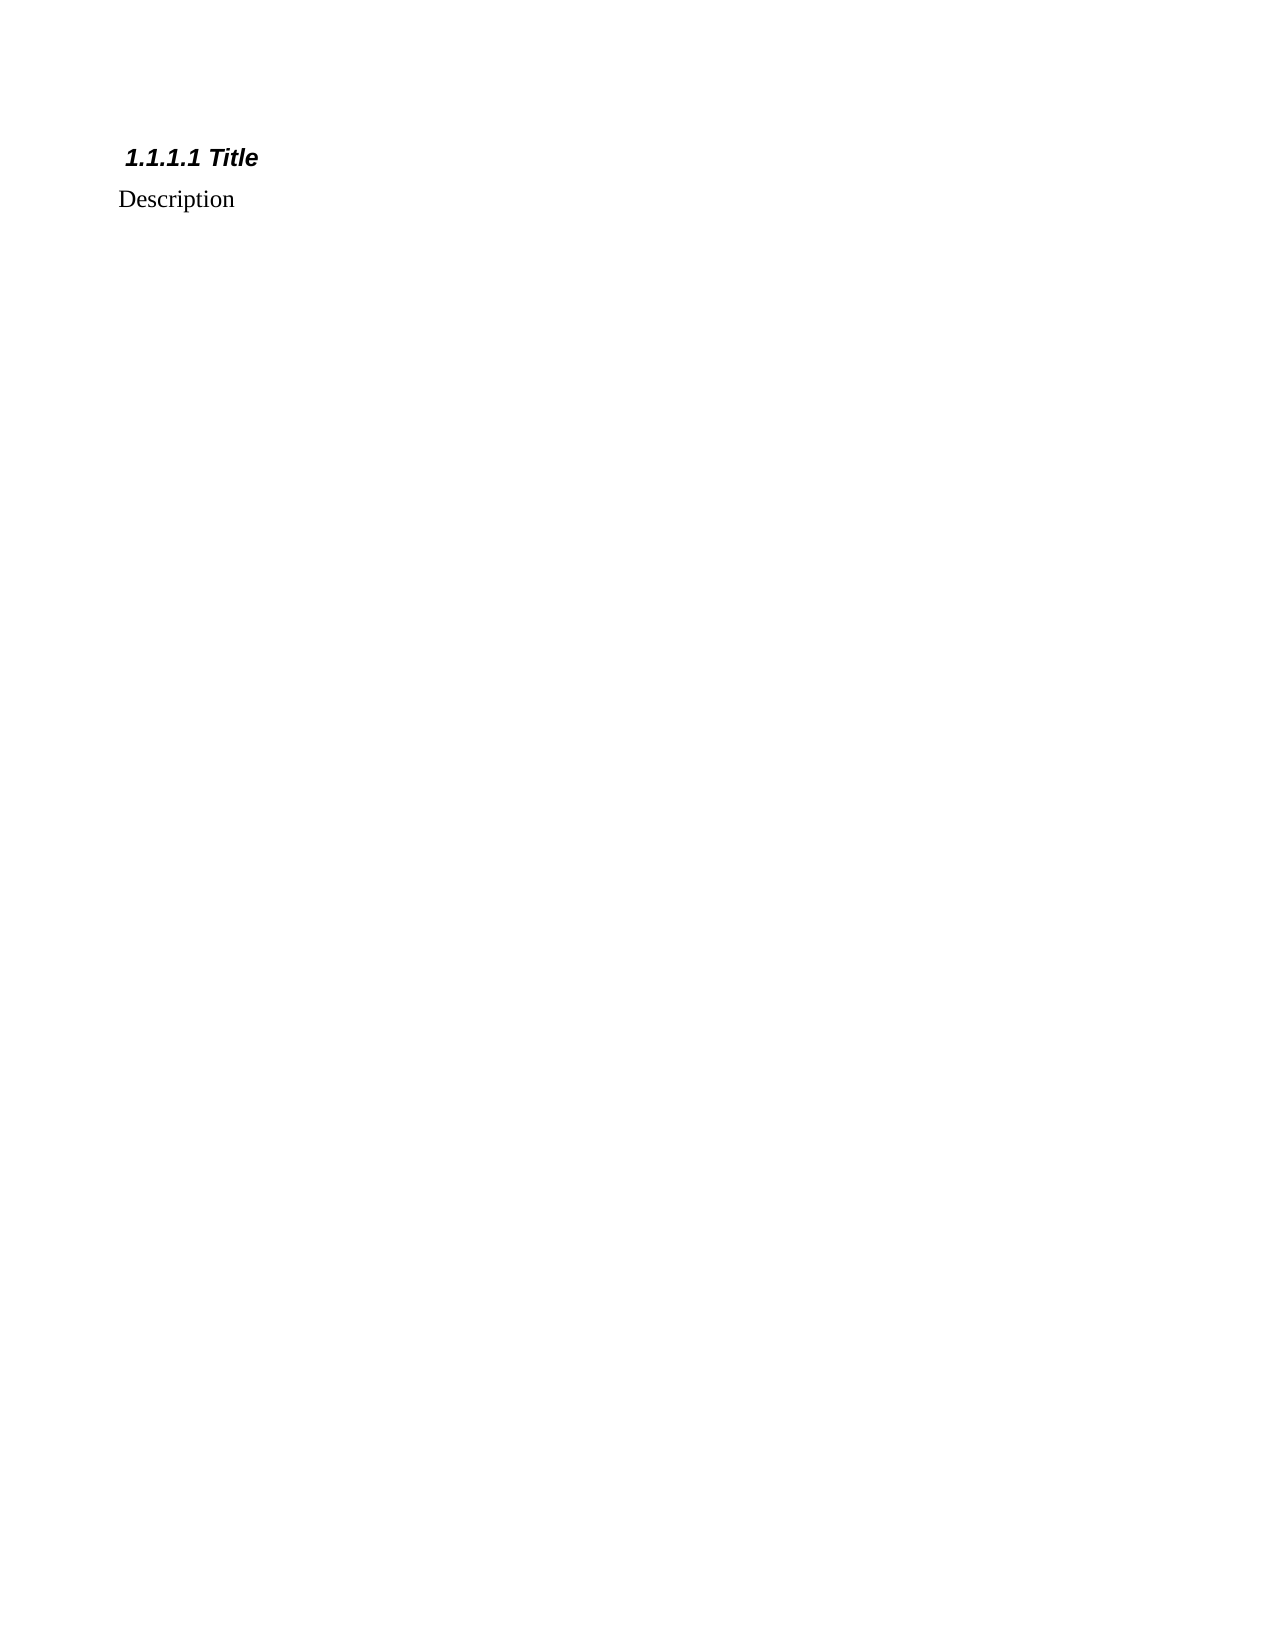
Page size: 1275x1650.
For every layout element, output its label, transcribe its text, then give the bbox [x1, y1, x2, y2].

subtitle Title [118, 143, 1157, 172]
text Description [118, 184, 1157, 213]
